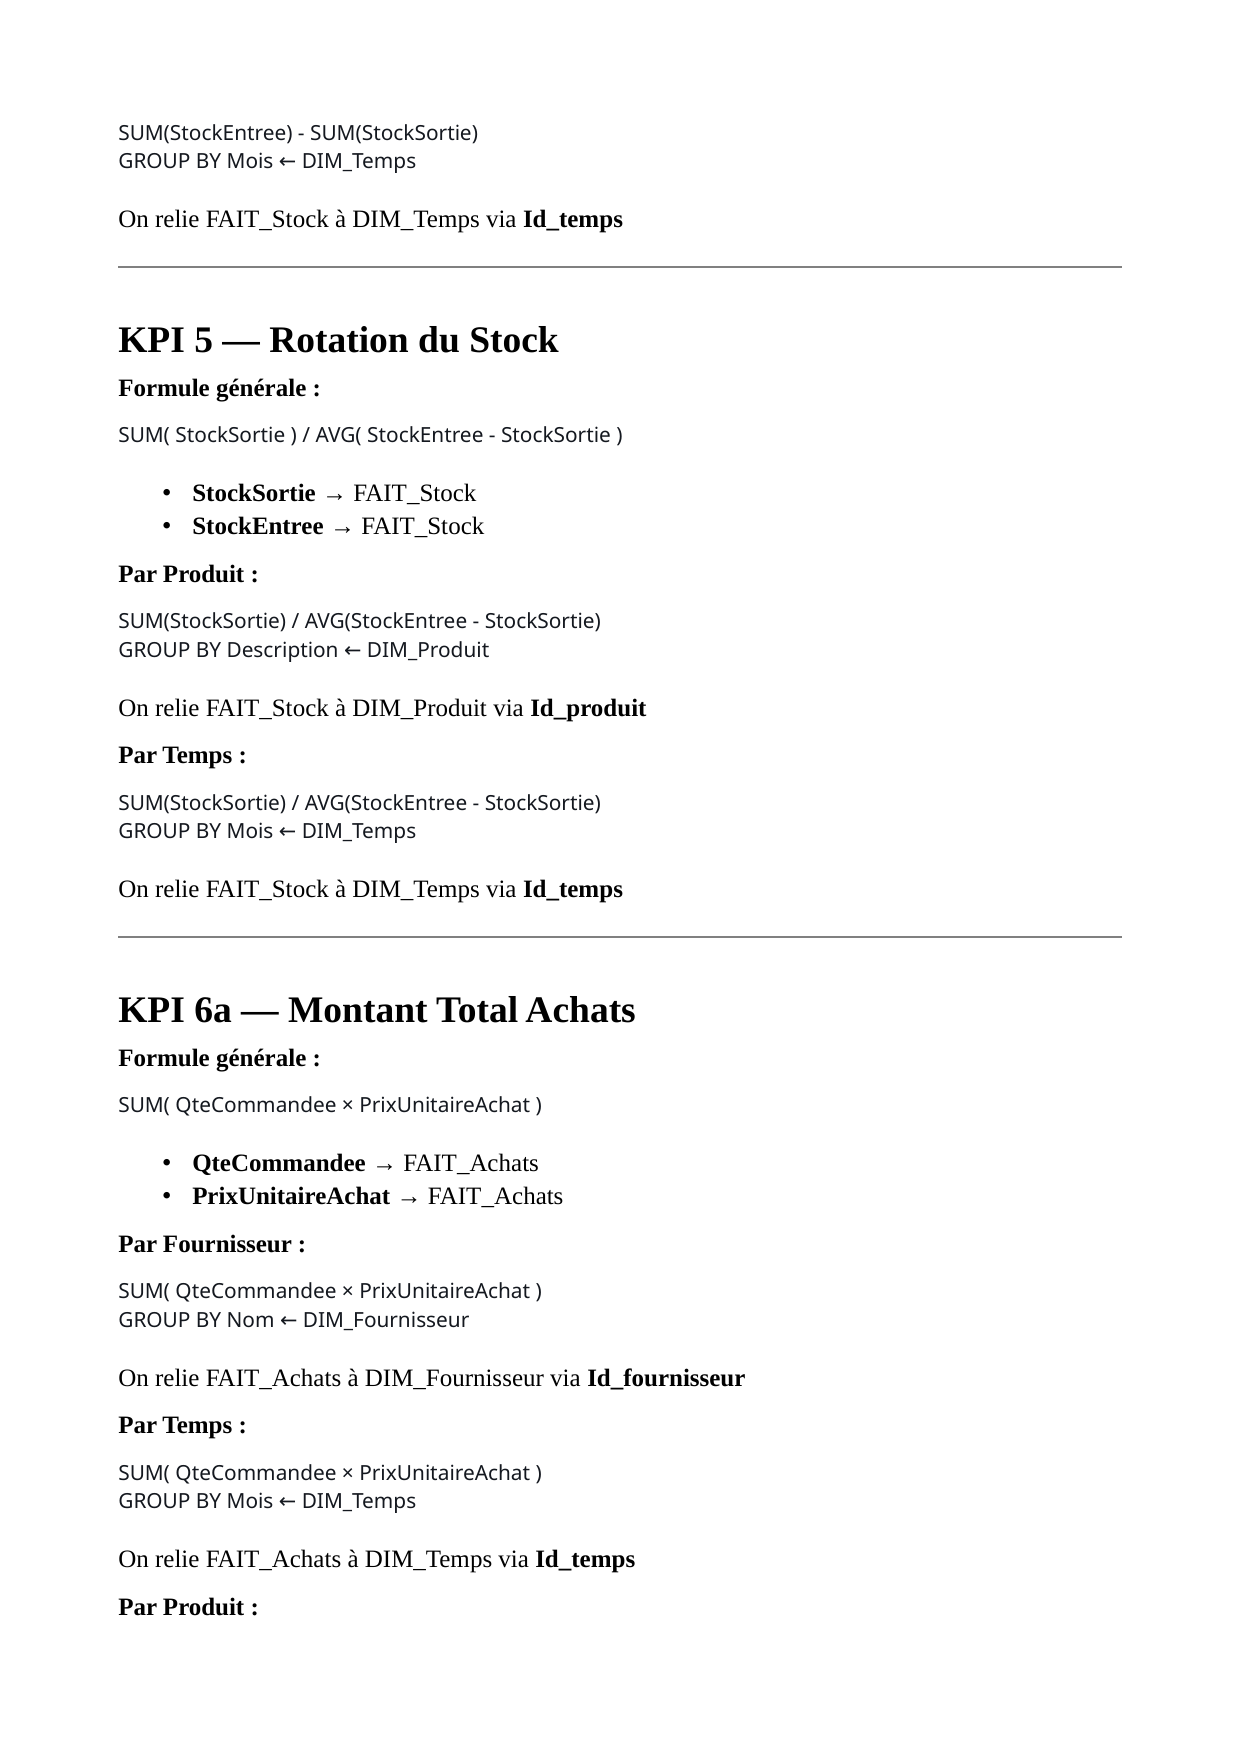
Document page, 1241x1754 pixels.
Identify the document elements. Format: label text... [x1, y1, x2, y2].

text SUM(StockSortie) / AVG(StockEntree - StockSortie) [118, 607, 1122, 635]
text On relie FAIT_Achats à DIM_Fournisseur via Id_fournisseur [118, 1363, 1122, 1392]
subtitle KPI 5 — Rotation du Stock [118, 317, 1122, 360]
text GROUP BY Mois ← DIM_Temps [118, 147, 1122, 175]
text SUM( QteCommandee × PrixUnitaireAchat ) [118, 1090, 1122, 1119]
list StockEntree → FAIT_Stock [162, 511, 1122, 540]
text Formule générale : [118, 1043, 1122, 1072]
text GROUP BY Mois ← DIM_Temps [118, 817, 1122, 845]
text Formule générale : [118, 373, 1122, 402]
text SUM( QteCommandee × PrixUnitaireAchat ) [118, 1458, 1122, 1487]
list QteCommandee → FAIT_Achats [162, 1148, 1122, 1177]
text GROUP BY Description ← DIM_Produit [118, 635, 1122, 663]
subtitle KPI 6a — Montant Total Achats [118, 987, 1122, 1030]
text Par Produit : [118, 1592, 1122, 1621]
text SUM( StockSortie ) / AVG( StockEntree - StockSortie ) [118, 420, 1122, 449]
text Par Temps : [118, 1411, 1122, 1439]
text On relie FAIT_Achats à DIM_Temps via Id_temps [118, 1544, 1122, 1573]
text SUM(StockEntree) - SUM(StockSortie) [118, 118, 1122, 147]
text GROUP BY Nom ← DIM_Fournisseur [118, 1305, 1122, 1333]
text SUM( QteCommandee × PrixUnitaireAchat ) [118, 1277, 1122, 1305]
list StockSortie → FAIT_Stock [162, 478, 1122, 507]
text On relie FAIT_Stock à DIM_Produit via Id_produit [118, 693, 1122, 722]
text Par Produit : [118, 559, 1122, 588]
text Par Fournisseur : [118, 1229, 1122, 1258]
list PrixUnitaireAchat → FAIT_Achats [162, 1181, 1122, 1210]
text On relie FAIT_Stock à DIM_Temps via Id_temps [118, 204, 1122, 233]
text On relie FAIT_Stock à DIM_Temps via Id_temps [118, 874, 1122, 903]
text GROUP BY Mois ← DIM_Temps [118, 1487, 1122, 1515]
text Par Temps : [118, 741, 1122, 769]
text SUM(StockSortie) / AVG(StockEntree - StockSortie) [118, 788, 1122, 817]
